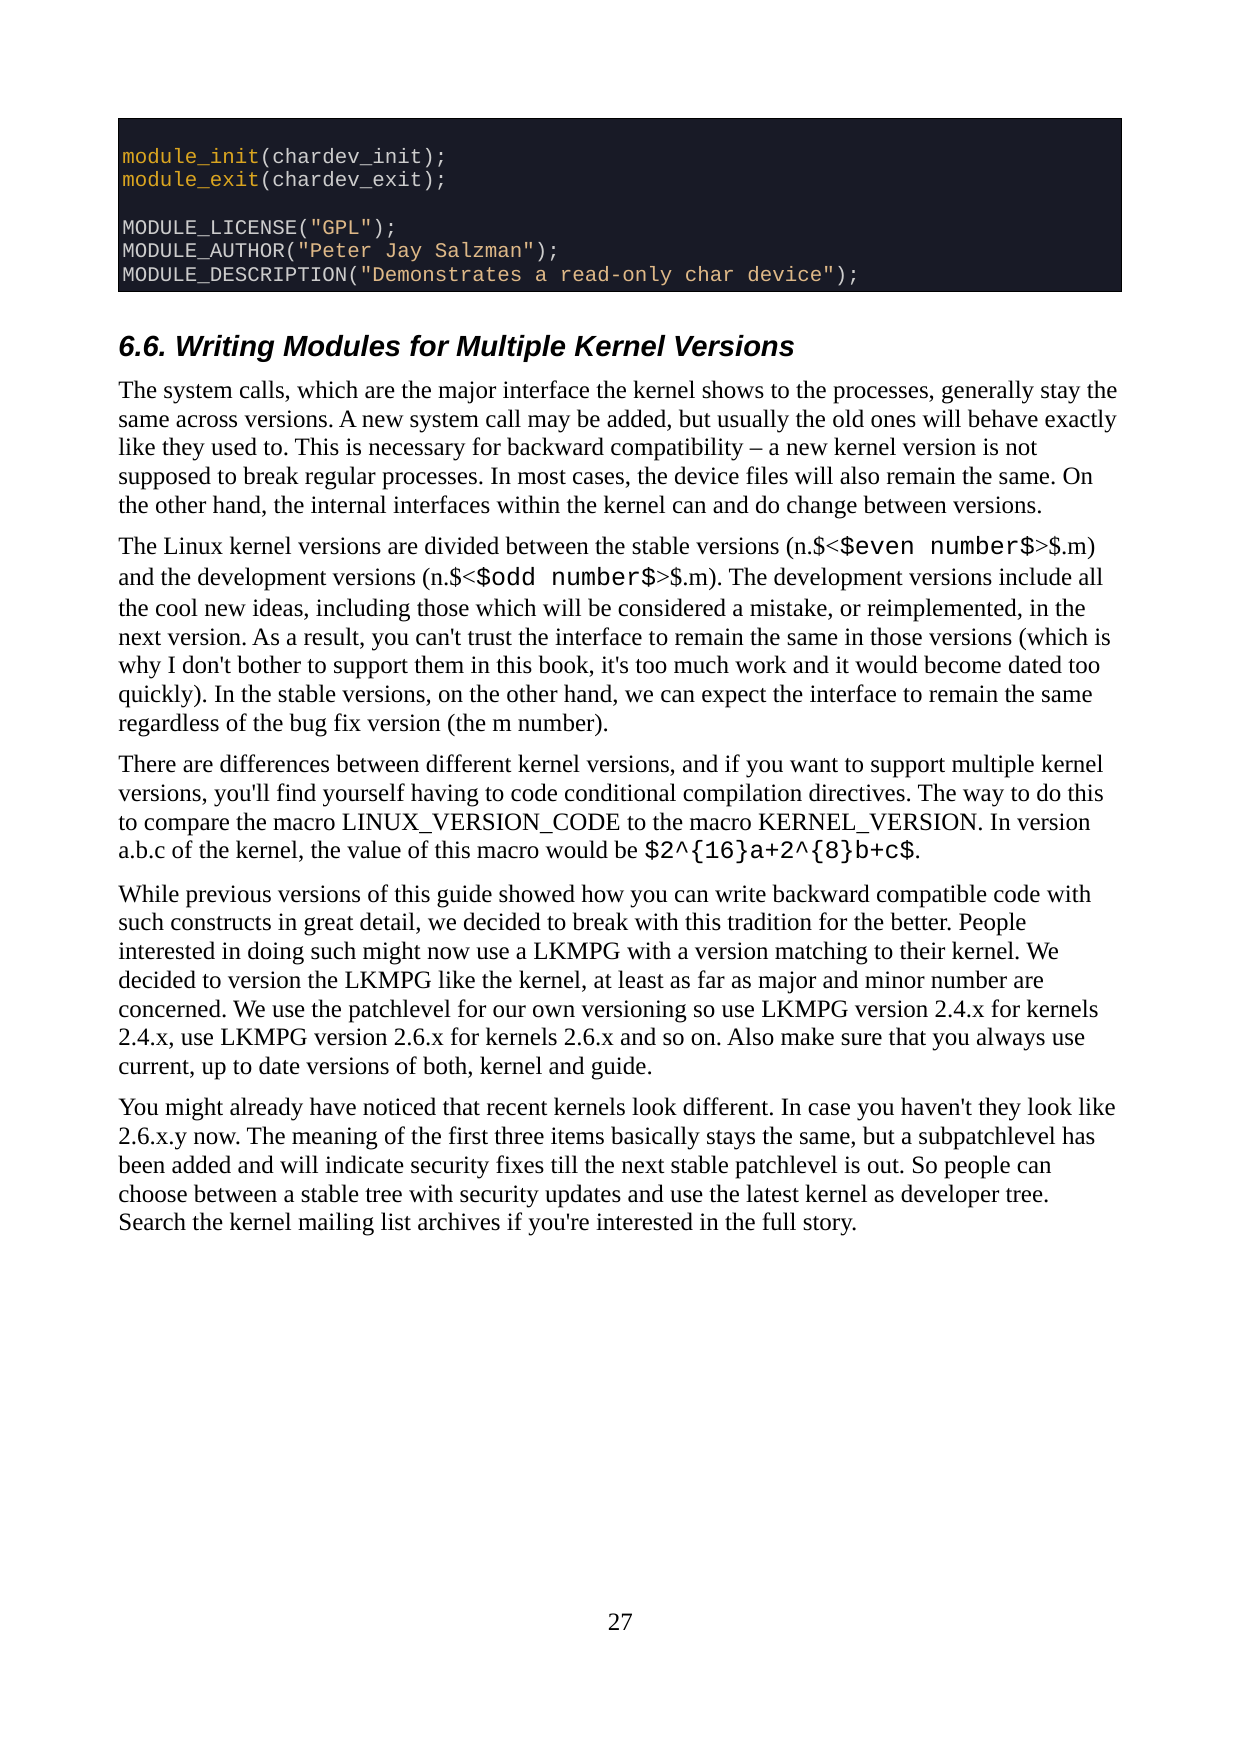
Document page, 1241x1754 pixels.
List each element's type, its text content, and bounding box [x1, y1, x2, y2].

text MODULE_DESCRIPTION("Demonstrates a read-only char device"); [119, 260, 1121, 291]
text module_init(chardev_init); [119, 142, 1121, 165]
text While previous versions of this guide showed how you can write backward compatible code with such constructs in great detail, we decided to break with this tradition for the better. People interested in doing such might now use a LKMPG with a version matching to their kernel. We decided to version the LKMPG like the kernel, at least as far as major and minor number are concerned. We use the patchlevel for our own versioning so use LKMPG version 2.4.x for kernels 2.4.x, use LKMPG version 2.6.x for kernels 2.6.x and so on. Also make sure that you always use current, up to date versions of both, kernel and guide. [118, 879, 1122, 1080]
text The Linux kernel versions are divided between the stable versions (n.$<$even number$>$.m) and the development versions (n.$<$odd number$>$.m). The development versions include all the cool new ideas, including those which will be considered a mistake, or reimplemented, in the next version. As a result, you can't trust the interface to remain the same in those versions (which is why I don't bother to support them in this book, it's too much work and it would become dated too quickly). In the stable versions, on the other hand, we can expect the interface to remain the same regardless of the bug fix version (the m number). [118, 531, 1122, 737]
text MODULE_AUTHOR("Peter Jay Salzman"); [119, 236, 1121, 260]
text You might already have noticed that recent kernels look different. In case you haven't they look like 2.6.x.y now. The meaning of the first three items basically stays the same, but a subpatchlevel has been added and will indicate security fixes till the next stable patchlevel is out. So people can choose between a stable tree with security updates and use the latest kernel as developer tree. Search the kernel mailing list archives if you're interested in the full story. [118, 1092, 1122, 1236]
text There are differences between different kernel versions, and if you want to support multiple kernel versions, you'll find yourself having to code conditional compilation directives. The way to do this to compare the macro LINUX_VERSION_CODE to the macro KERNEL_VERSION. In version a.b.c of the kernel, the value of this macro would be $2^{16}a+2^{8}b+c$. [118, 749, 1122, 866]
text module_exit(chardev_exit); [119, 165, 1121, 189]
text The system calls, which are the major interface the kernel shows to the processes, generally stay the same across versions. A new system call may be added, but usually the old ones will behave exactly like they used to. This is necessary for backward compatibility – a new kernel version is not supposed to break regular processes. In most cases, the device files will also remain the same. On the other hand, the internal interfaces within the kernel can and do change between versions. [118, 375, 1122, 519]
subtitle Writing Modules for Multiple Kernel Versions [118, 329, 1122, 362]
text MODULE_LICENSE("GPL"); [119, 213, 1121, 236]
